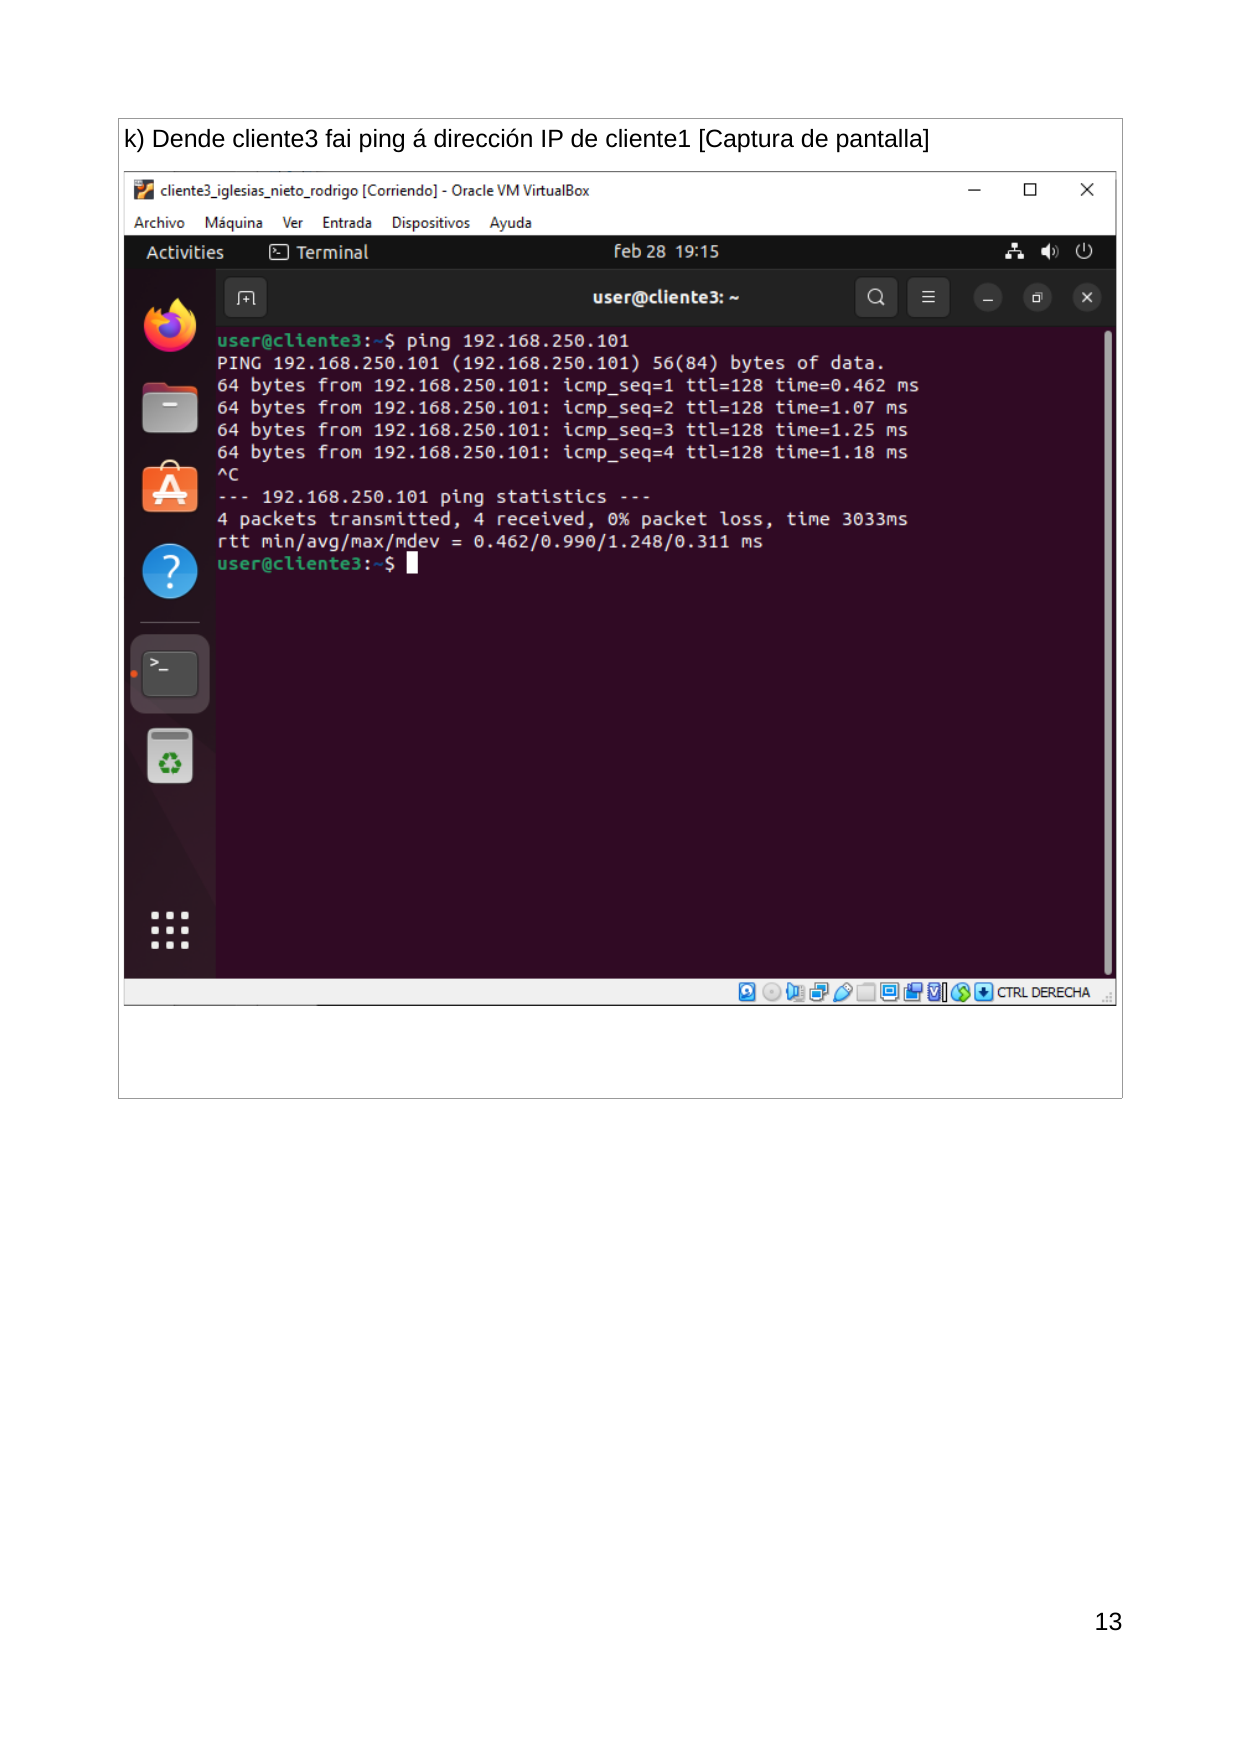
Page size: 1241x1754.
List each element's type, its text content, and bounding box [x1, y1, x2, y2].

table_cell k) Dende cliente3 fai ping á dirección IP de cliente1 [Captura de pantalla] [119, 119, 1122, 1098]
picture [123, 171, 1117, 1006]
